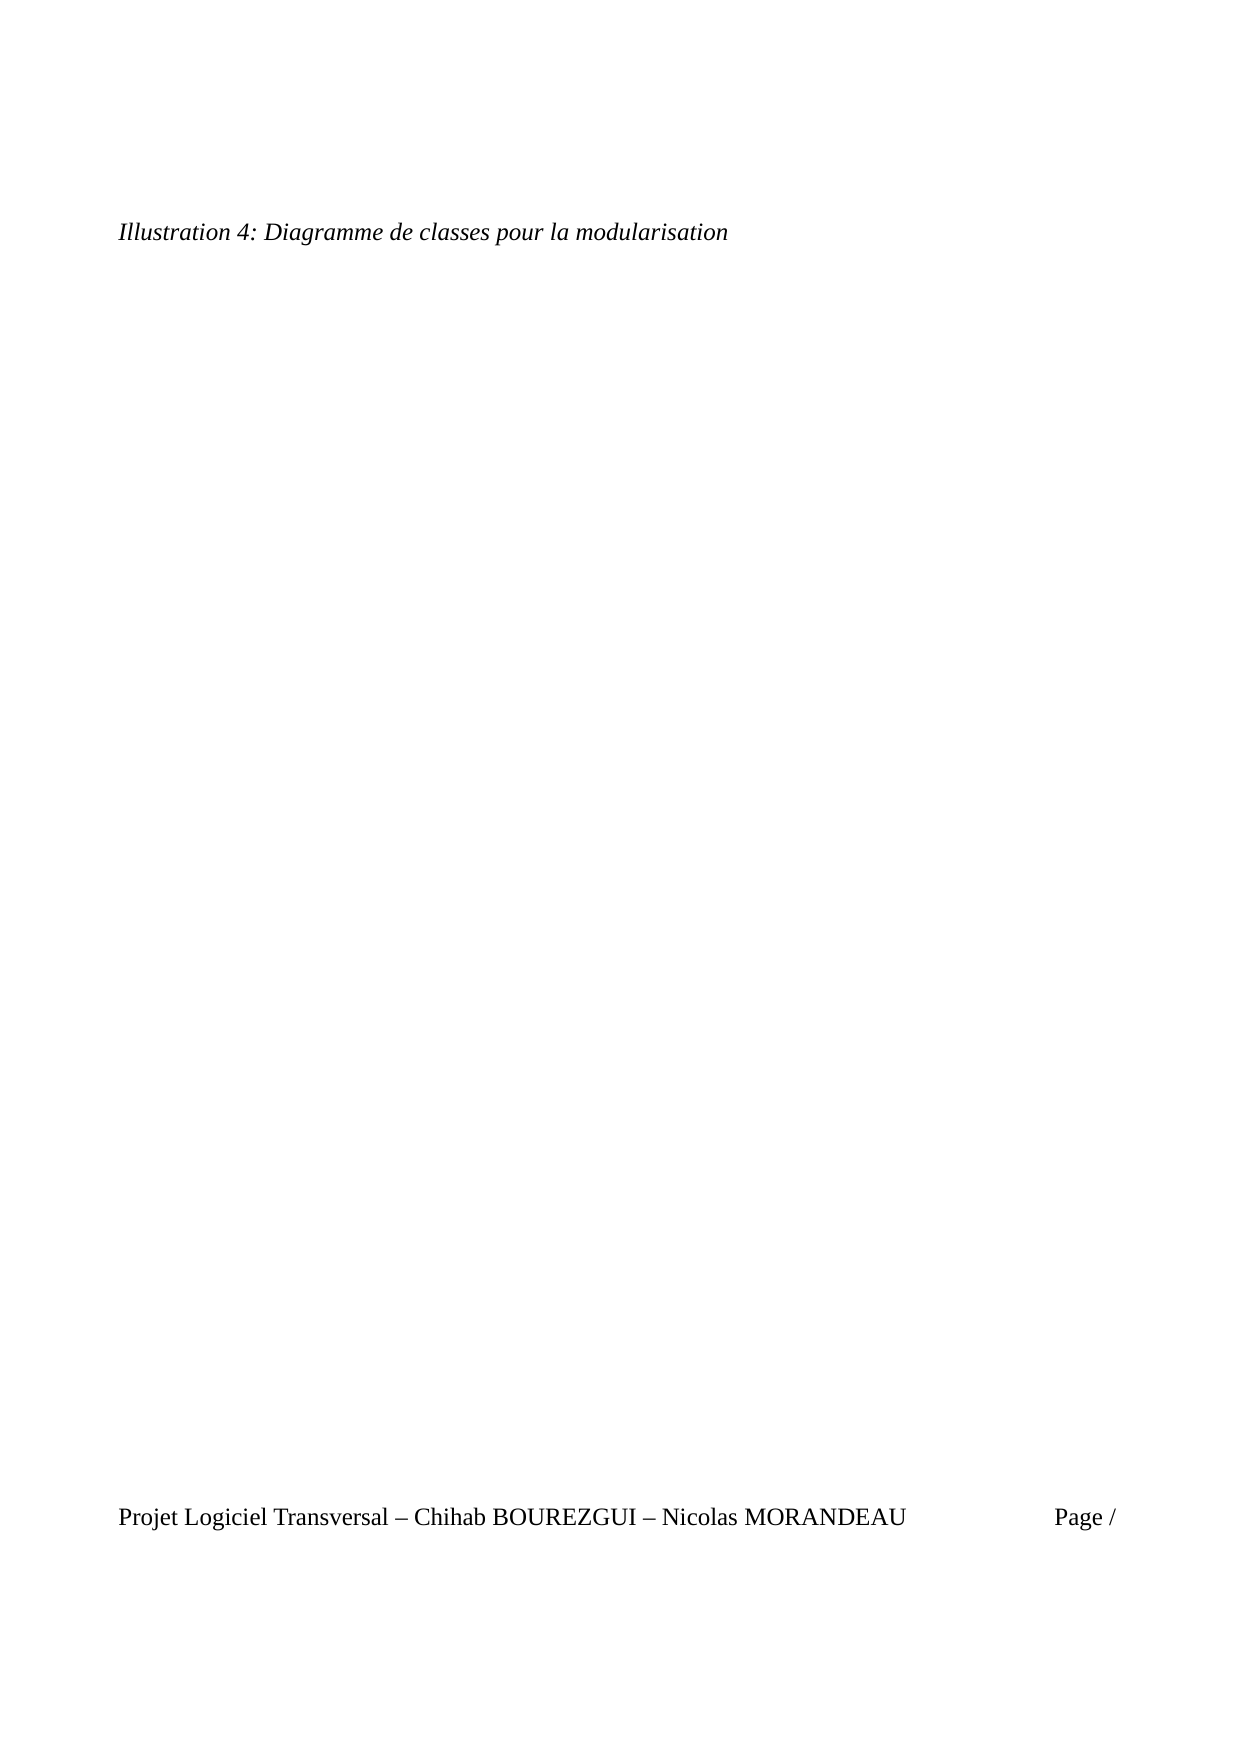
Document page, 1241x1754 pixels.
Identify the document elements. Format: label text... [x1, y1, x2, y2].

text Illustration 4: Diagramme de classes pour la modularisation [118, 217, 1122, 246]
